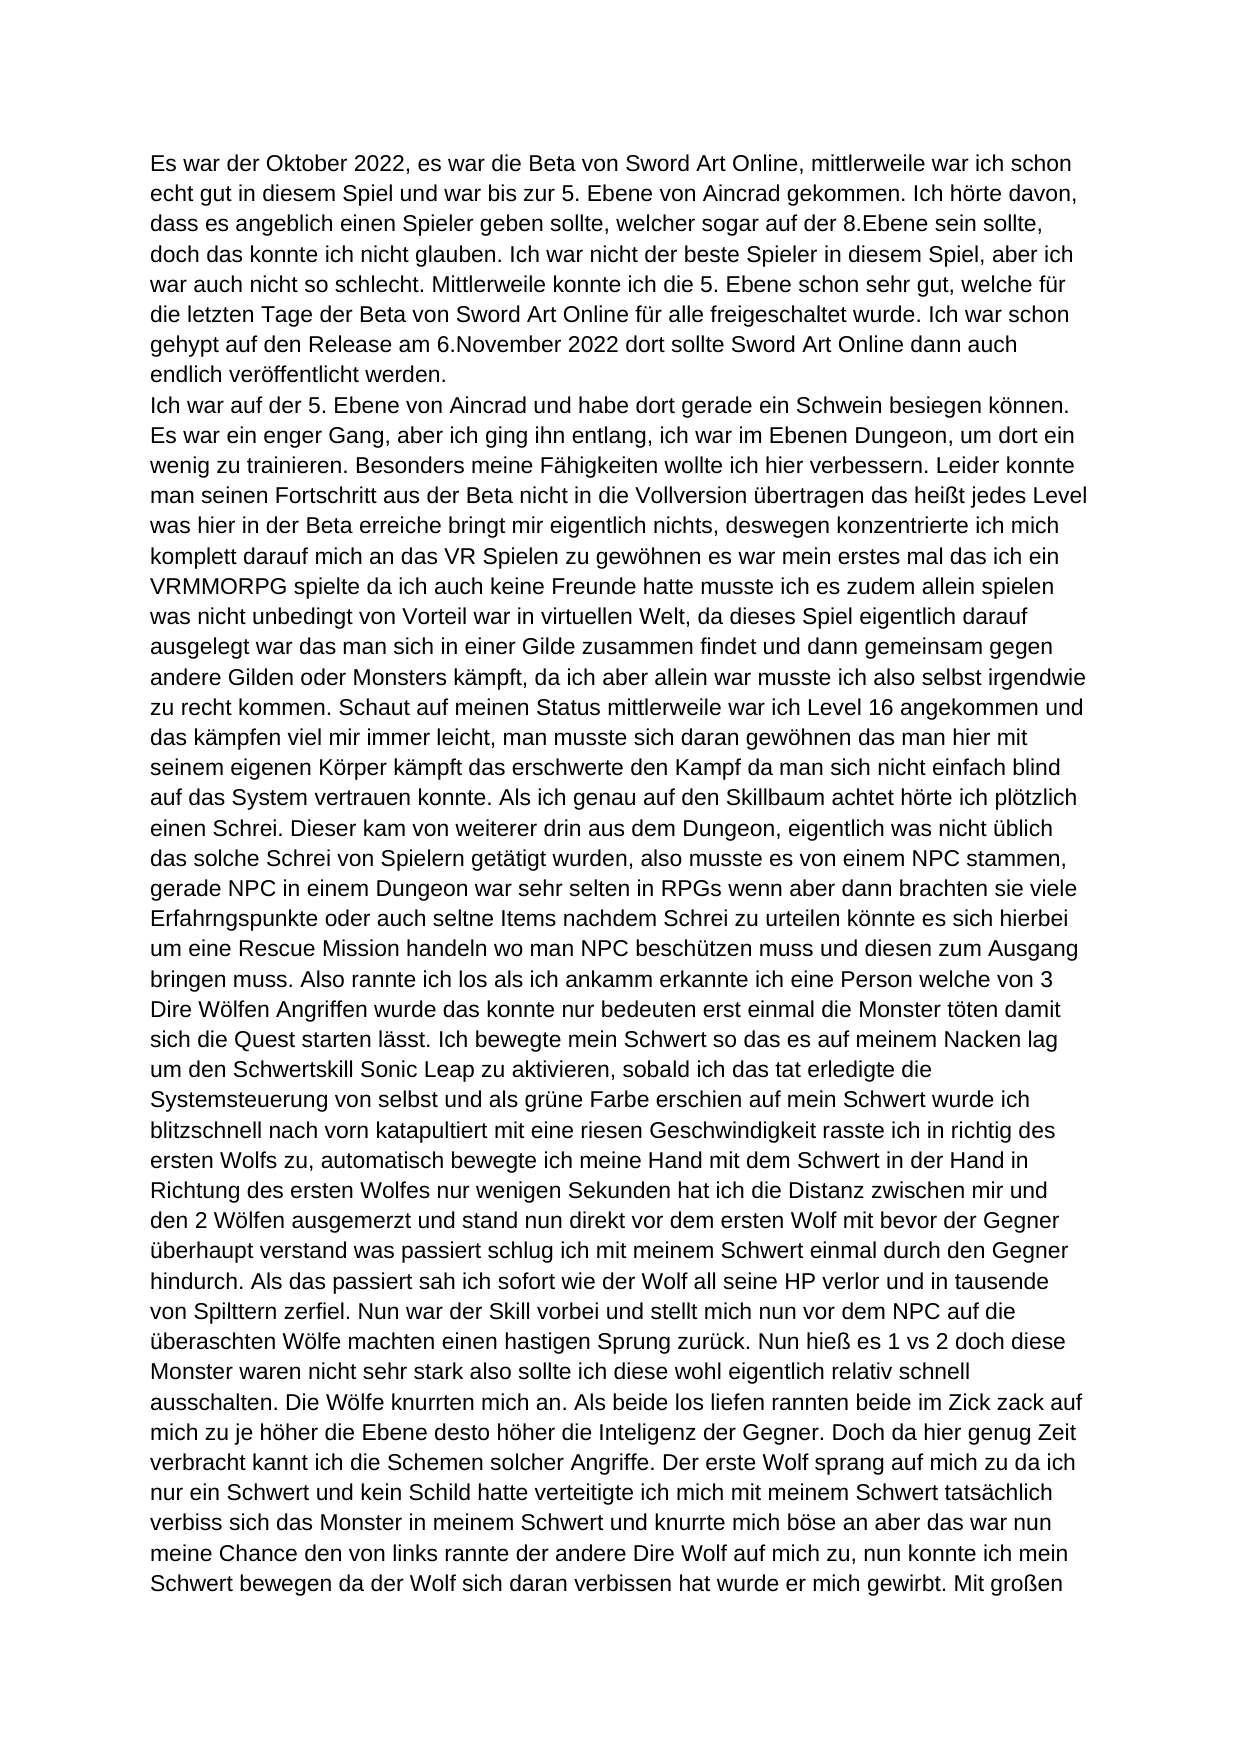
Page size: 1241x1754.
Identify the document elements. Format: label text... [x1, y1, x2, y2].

text Ich war auf der 5. Ebene von Aincrad und habe dort gerade ein Schwein besiegen können. Es war ein enger Gang, aber ich ging ihn entlang, ich war im Ebenen Dungeon, um dort ein wenig zu trainieren. Besonders meine Fähigkeiten wollte ich hier verbessern. Leider konnte man seinen Fortschritt aus der Beta nicht in die Vollversion übertragen das heißt jedes Level was hier in der Beta erreiche bringt mir eigentlich nichts, deswegen konzentrierte ich mich komplett darauf mich an das VR Spielen zu gewöhnen es war mein erstes mal das ich ein VRMMORPG spielte da ich auch keine Freunde hatte musste ich es zudem allein spielen was nicht unbedingt von Vorteil war in virtuellen Welt, da dieses Spiel eigentlich darauf ausgelegt war das man sich in einer Gilde zusammen findet und dann gemeinsam gegen andere Gilden oder Monsters kämpft, da ich aber allein war musste ich also selbst irgendwie zu recht kommen. Schaut auf meinen Status mittlerweile war ich Level 16 angekommen und das kämpfen viel mir immer leicht, man musste sich daran gewöhnen das man hier mit seinem eigenen Körper kämpft das erschwerte den Kampf da man sich nicht einfach blind auf das System vertrauen konnte. Als ich genau auf den Skillbaum achtet hörte ich plötzlich einen Schrei. Dieser kam von weiterer drin aus dem Dungeon, eigentlich was nicht üblich das solche Schrei von Spielern getätigt wurden, also musste es von einem NPC stammen, gerade NPC in einem Dungeon war sehr selten in RPGs wenn aber dann brachten sie viele Erfahrngspunkte oder auch seltne Items nachdem Schrei zu urteilen könnte es sich hierbei um eine Rescue Mission handeln wo man NPC beschützen muss und diesen zum Ausgang bringen muss. Also rannte ich los als ich ankamm erkannte ich eine Person welche von 3 Dire Wölfen Angriffen wurde das konnte nur bedeuten erst einmal die Monster töten damit sich die Quest starten lässt. Ich bewegte mein Schwert so das es auf meinem Nacken lag um den Schwertskill Sonic Leap zu aktivieren, sobald ich das tat erledigte die Systemsteuerung von selbst und als grüne Farbe erschien auf mein Schwert wurde ich blitzschnell nach vorn katapultiert mit eine riesen Geschwindigkeit rasste ich in richtig des ersten Wolfs zu, automatisch bewegte ich meine Hand mit dem Schwert in der Hand in Richtung des ersten Wolfes nur wenigen Sekunden hat ich die Distanz zwischen mir und den 2 Wölfen ausgemerzt und stand nun direkt vor dem ersten Wolf mit bevor der Gegner überhaupt verstand was passiert schlug ich mit meinem Schwert einmal durch den Gegner hindurch. Als das passiert sah ich sofort wie der Wolf all seine HP verlor und in tausende von Spilttern zerfiel. Nun war der Skill vorbei und stellt mich nun vor dem NPC auf die überaschten Wölfe machten einen hastigen Sprung zurück. Nun hieß es 1 vs 2 doch diese Monster waren nicht sehr stark also sollte ich diese wohl eigentlich relativ schnell ausschalten. Die Wölfe knurrten mich an. Als beide los liefen rannten beide im Zick zack auf mich zu je höher die Ebene desto höher die Inteligenz der Gegner. Doch da hier genug Zeit verbracht kannt ich die Schemen solcher Angriffe. Der erste Wolf sprang auf mich zu da ich nur ein Schwert und kein Schild hatte verteitigte ich mich mit meinem Schwert tatsächlich verbiss sich das Monster in meinem Schwert und knurrte mich böse an aber das war nun meine Chance den von links rannte der andere Dire Wolf auf mich zu, nun konnte ich mein Schwert bewegen da der Wolf sich daran verbissen hat wurde er mich gewirbt. Mit großen [150, 392, 1090, 1596]
text Es war der Oktober 2022, es war die Beta von Sword Art Online, mittlerweile war ich schon echt gut in diesem Spiel und war bis zur 5. Ebene von Aincrad gekommen. Ich hörte davon, dass es angeblich einen Spieler geben sollte, welcher sogar auf der 8.Ebene sein sollte, doch das konnte ich nicht glauben. Ich war nicht der beste Spieler in diesem Spiel, aber ich war auch nicht so schlecht. Mittlerweile konnte ich die 5. Ebene schon sehr gut, welche für die letzten Tage der Beta von Sword Art Online für alle freigeschaltet wurde. Ich war schon gehypt auf den Release am 6.November 2022 dort sollte Sword Art Online dann auch endlich veröffentlicht werden. [150, 150, 1090, 388]
